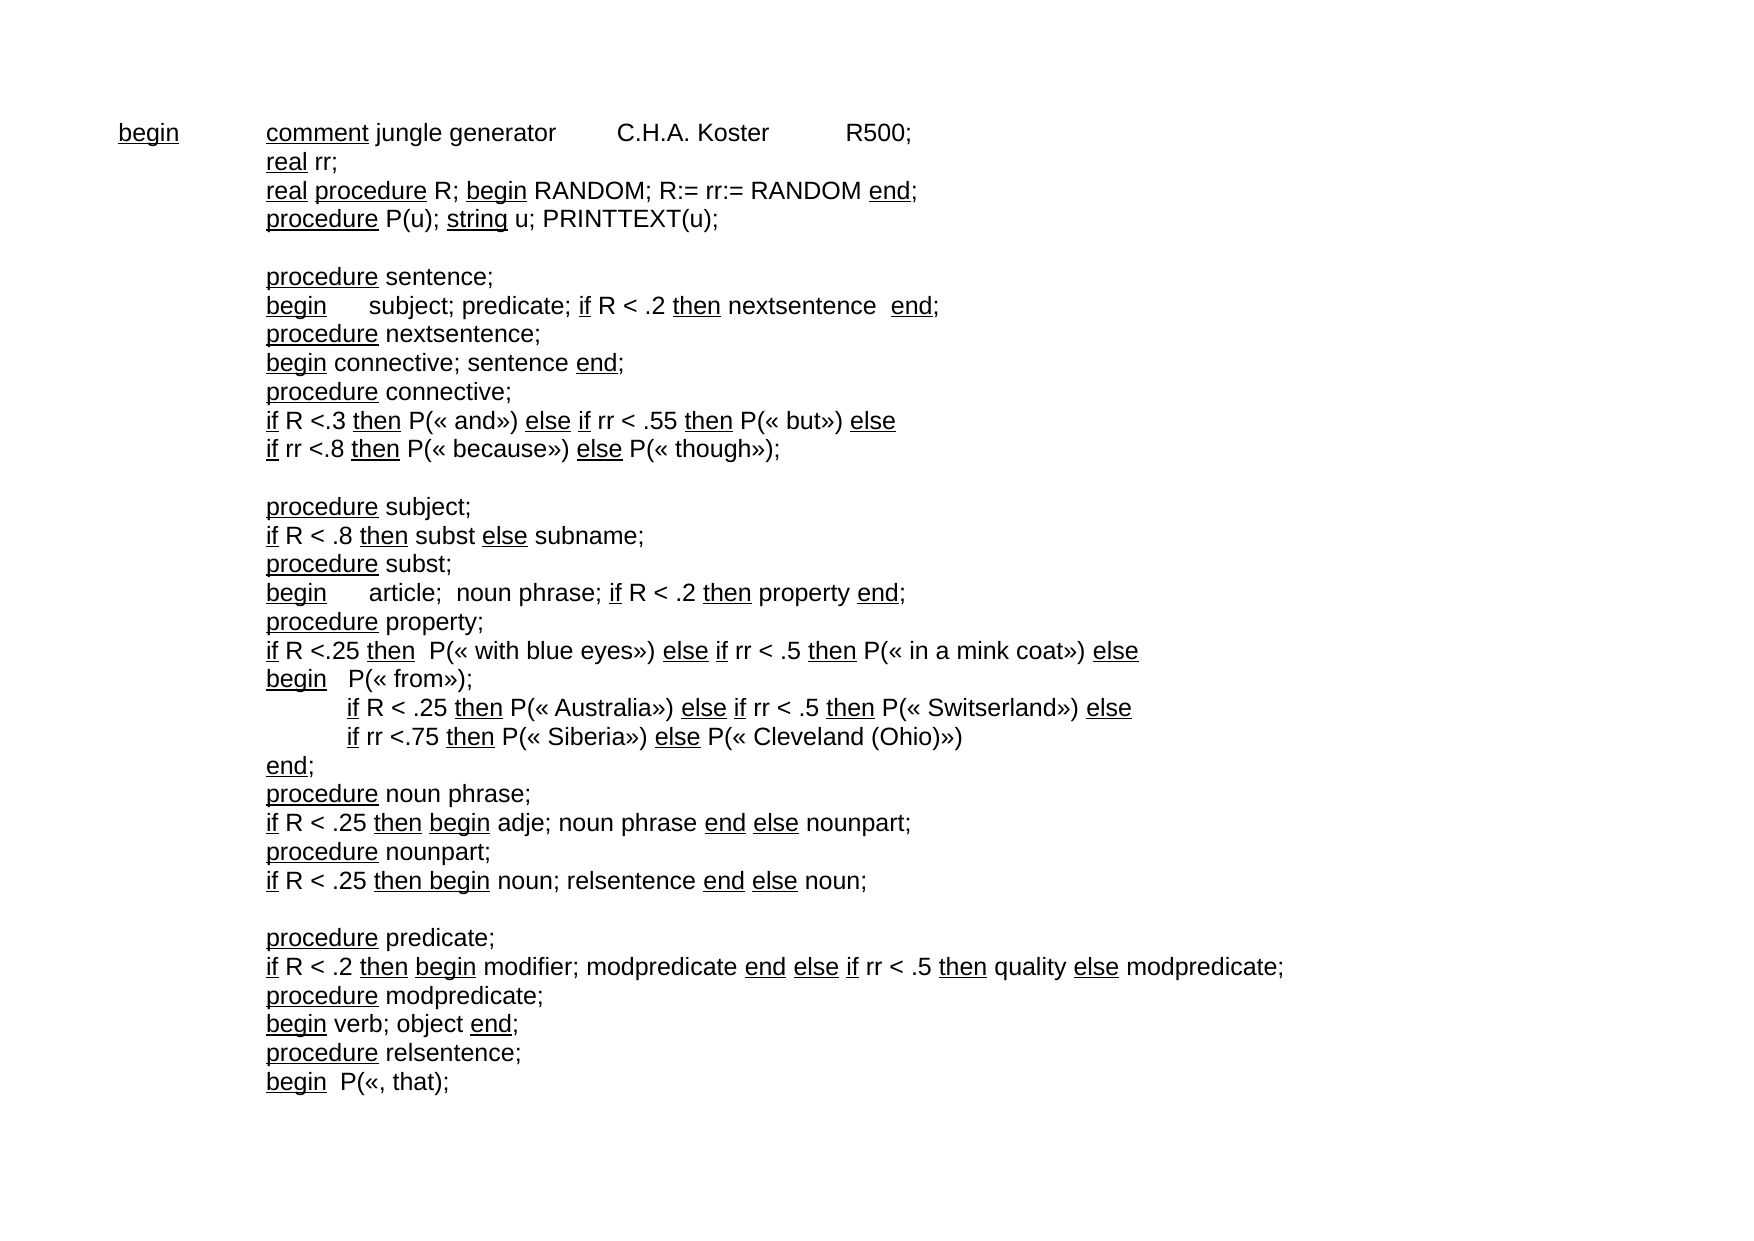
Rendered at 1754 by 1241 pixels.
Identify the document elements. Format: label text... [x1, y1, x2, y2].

text procedure subst; [118, 549, 1636, 578]
text if R < .25 then begin adje; noun phrase end else nounpart; [118, 808, 1636, 837]
text procedure noun phrase; [118, 779, 1636, 808]
text if rr <.8 then P(« because») else P(« though»); [118, 434, 1636, 463]
text if R < .25 then begin noun; relsentence end else noun; [118, 866, 1636, 894]
text begin P(«, that); [118, 1067, 1636, 1096]
text procedure connective; [118, 377, 1636, 406]
text if R < .25 then P(« Australia») else if rr < .5 then P(« Switserland») else [118, 693, 1636, 722]
text if R <.25 then P(« with blue eyes») else if rr < .5 then P(« in a mink coat») else [118, 636, 1636, 664]
text if rr <.75 then P(« Siberia») else P(« Cleveland (Ohio)») [118, 722, 1636, 751]
text begin subject; predicate; if R < .2 then nextsentence end; [118, 291, 1636, 319]
text if R <.3 then P(« and») else if rr < .55 then P(« but») else [118, 406, 1636, 434]
text procedure property; [118, 607, 1636, 636]
text procedure P(u); string u; PRINTTEXT(u); [118, 204, 1636, 233]
text procedure sentence; [118, 262, 1636, 291]
text real procedure R; begin RANDOM; R:= rr:= RANDOM end; [118, 176, 1636, 204]
text if R < .2 then begin modifier; modpredicate end else if rr < .5 then quality else modpredicate; [118, 952, 1636, 981]
text begin comment jungle generator C.H.A. Koster R500; [118, 118, 1636, 147]
text procedure nextsentence; [118, 319, 1636, 348]
text procedure modpredicate; [118, 981, 1636, 1009]
text procedure predicate; [118, 923, 1636, 952]
text procedure nounpart; [118, 837, 1636, 866]
text begin P(« from»); [118, 664, 1636, 693]
text procedure subject; [118, 492, 1636, 521]
text begin verb; object end; [118, 1009, 1636, 1038]
text begin article; noun phrase; if R < .2 then property end; [118, 578, 1636, 607]
text real rr; [118, 147, 1636, 176]
text if R < .8 then subst else subname; [118, 521, 1636, 549]
text procedure relsentence; [118, 1038, 1636, 1067]
text end; [118, 751, 1636, 779]
text begin connective; sentence end; [118, 348, 1636, 377]
